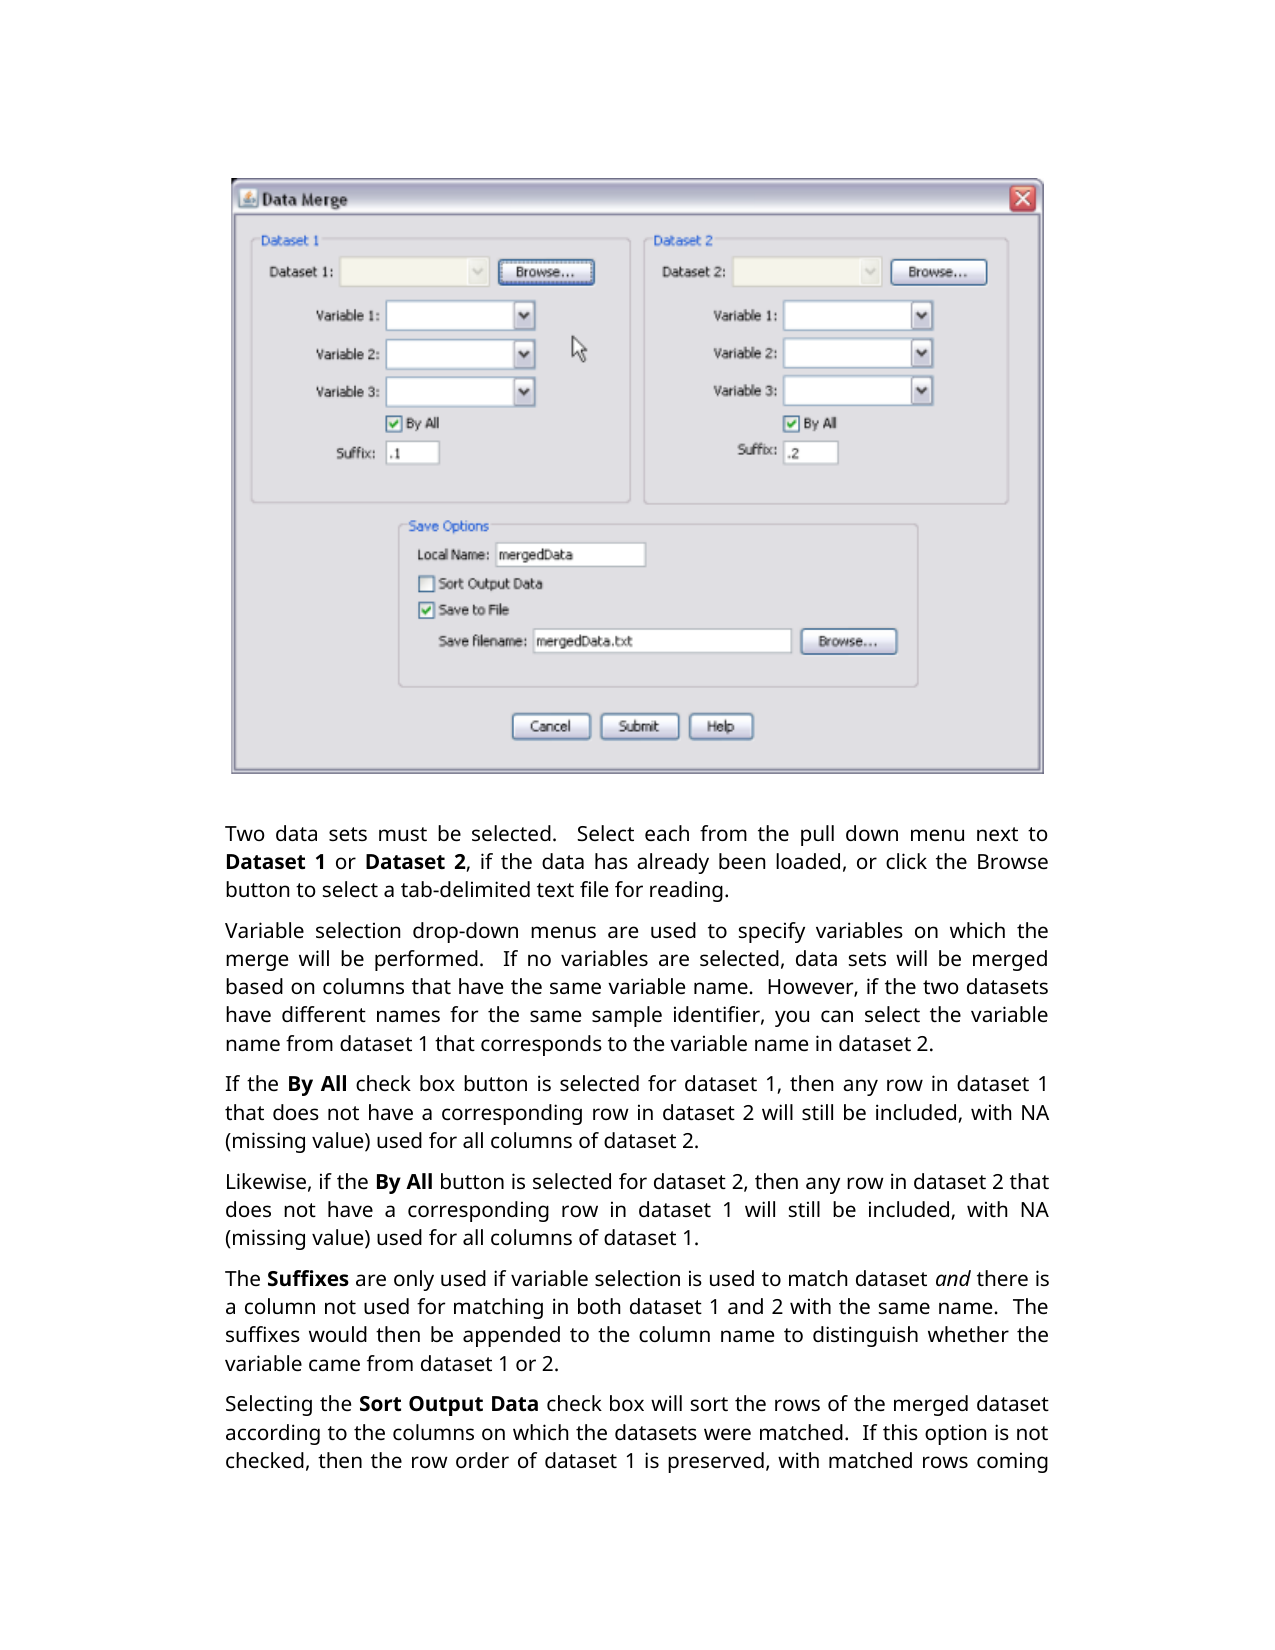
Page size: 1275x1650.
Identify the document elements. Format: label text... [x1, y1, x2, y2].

text The Suffixes are only used if variable selection is used to match dataset and there is a column not used for matching in both dataset 1 and 2 with the same name. The suffixes would then be appended to the column name to distinguish whether the variable came from dataset 1 or 2. [225, 1264, 1050, 1377]
text Two data sets must be selected. Select each from the pull down menu next to Dataset 1 or Dataset 2, if the data has already been loaded, or click the Browse button to select a tab-delimited text file for reading. [225, 819, 1050, 903]
picture [231, 178, 1044, 774]
text Likewise, if the By All button is selected for dataset 2, then any row in dataset 2 that does not have a corresponding row in dataset 1 will still be included, with NA (missing value) used for all columns of dataset 1. [225, 1167, 1050, 1251]
text Variable selection drop-down menus are used to specify variables on which the merge will be performed. If no variables are selected, data sets will be merged based on columns that have the same variable name. However, if the two datasets have different names for the same sample identifier, you can select the variable name from dataset 1 that corresponds to the variable name in dataset 2. [225, 916, 1050, 1057]
text Selecting the Sort Output Data check box will sort the rows of the merged dataset according to the columns on which the datasets were matched. If this option is not checked, then the row order of dataset 1 is preserved, with matched rows coming [225, 1389, 1050, 1474]
text If the By All check box button is selected for dataset 1, then any row in dataset 1 that does not have a corresponding row in dataset 2 will still be included, with NA (missing value) used for all columns of dataset 2. [225, 1069, 1050, 1154]
